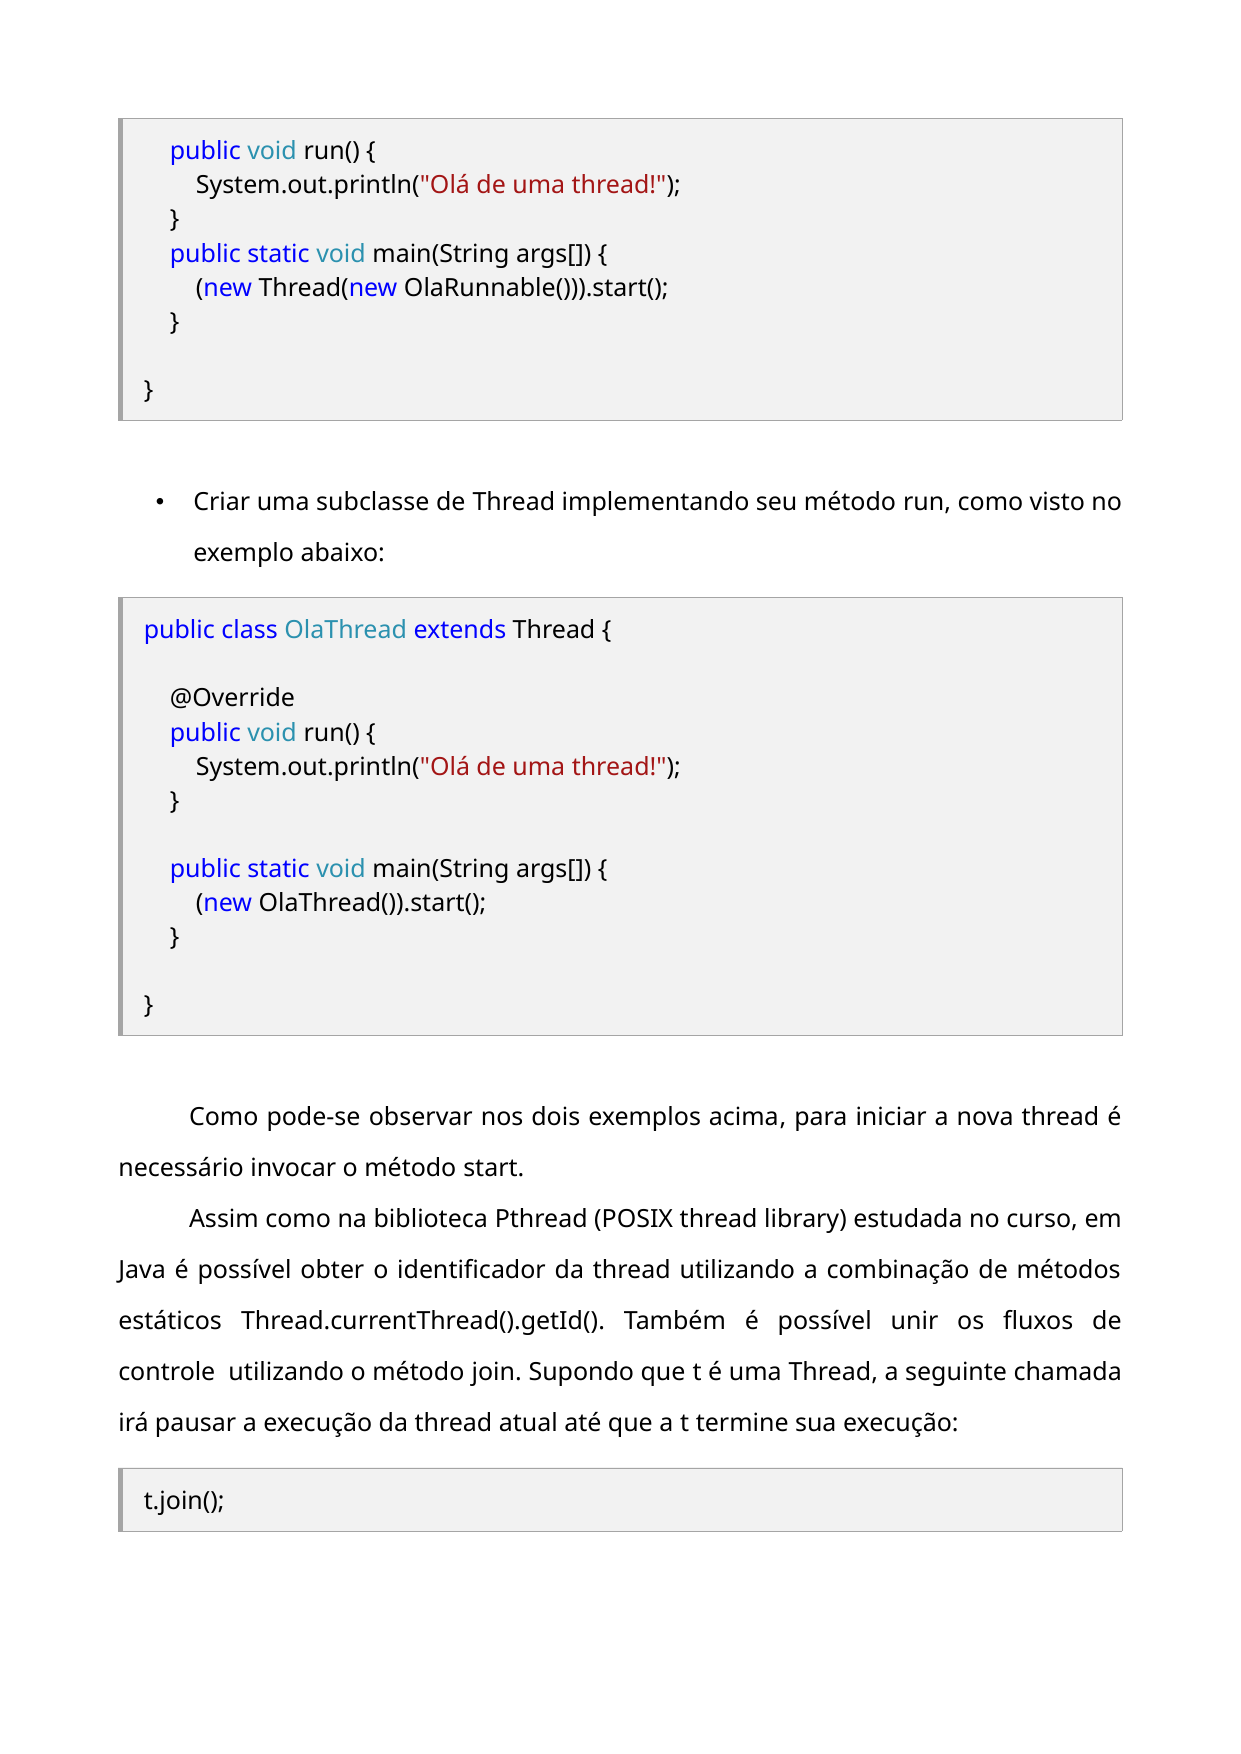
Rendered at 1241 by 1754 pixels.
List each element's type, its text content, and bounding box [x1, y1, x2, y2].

text (new Thread(new OlaRunnable())).start(); [123, 254, 1122, 288]
text } [123, 904, 1122, 938]
text } [123, 767, 1122, 801]
text (new OlaThread()).start(); [123, 869, 1122, 904]
text } [337, 186, 345, 191]
list Criar uma subclasse de Thread implementando seu método run, como visto no exemplo abaixo: [156, 483, 1122, 568]
text } [329, 288, 336, 294]
text @Override [123, 665, 1122, 699]
text } [463, 288, 470, 294]
text } [523, 288, 531, 294]
text System.out.println("Olá de uma thread!"); [123, 733, 1122, 767]
text public static void main(String args[]) { [123, 836, 1122, 869]
text Como pode-se observar nos dois exemplos acima, para iniciar a nova thread é necessário invocar o método start. [118, 1098, 1122, 1183]
text } [480, 767, 487, 773]
text System.out.println("Olá de uma thread!"); [123, 152, 1122, 186]
text } [123, 288, 1122, 322]
text } [123, 357, 1122, 420]
text } [407, 288, 419, 294]
text } [123, 972, 1122, 1035]
text public static void main(String args[]) { [123, 220, 1122, 254]
text t.join(); [123, 1469, 1122, 1531]
text } [516, 767, 523, 773]
text } [433, 186, 444, 191]
text public class OlaThread extends Thread { [123, 598, 1122, 631]
text } [638, 767, 645, 773]
text } [434, 767, 446, 773]
text public void run() { [123, 699, 1122, 733]
text } [337, 767, 345, 773]
text } [306, 767, 313, 773]
text public void run() { [123, 119, 1122, 152]
text } [291, 767, 298, 773]
text } [123, 186, 1122, 220]
text Assim como na biblioteca Pthread (POSIX thread library) estudada no curso, em Java é possível obter o identificador da thread utilizando a combinação de métodos estáticos Thread.currentThread().getId(). Também é possível unir os fluxos de controle utilizando o método join. Supondo que t é uma Thread, a seguinte chamada irá pausar a execução da thread atual até que a t termine sua execução: [118, 1201, 1122, 1439]
